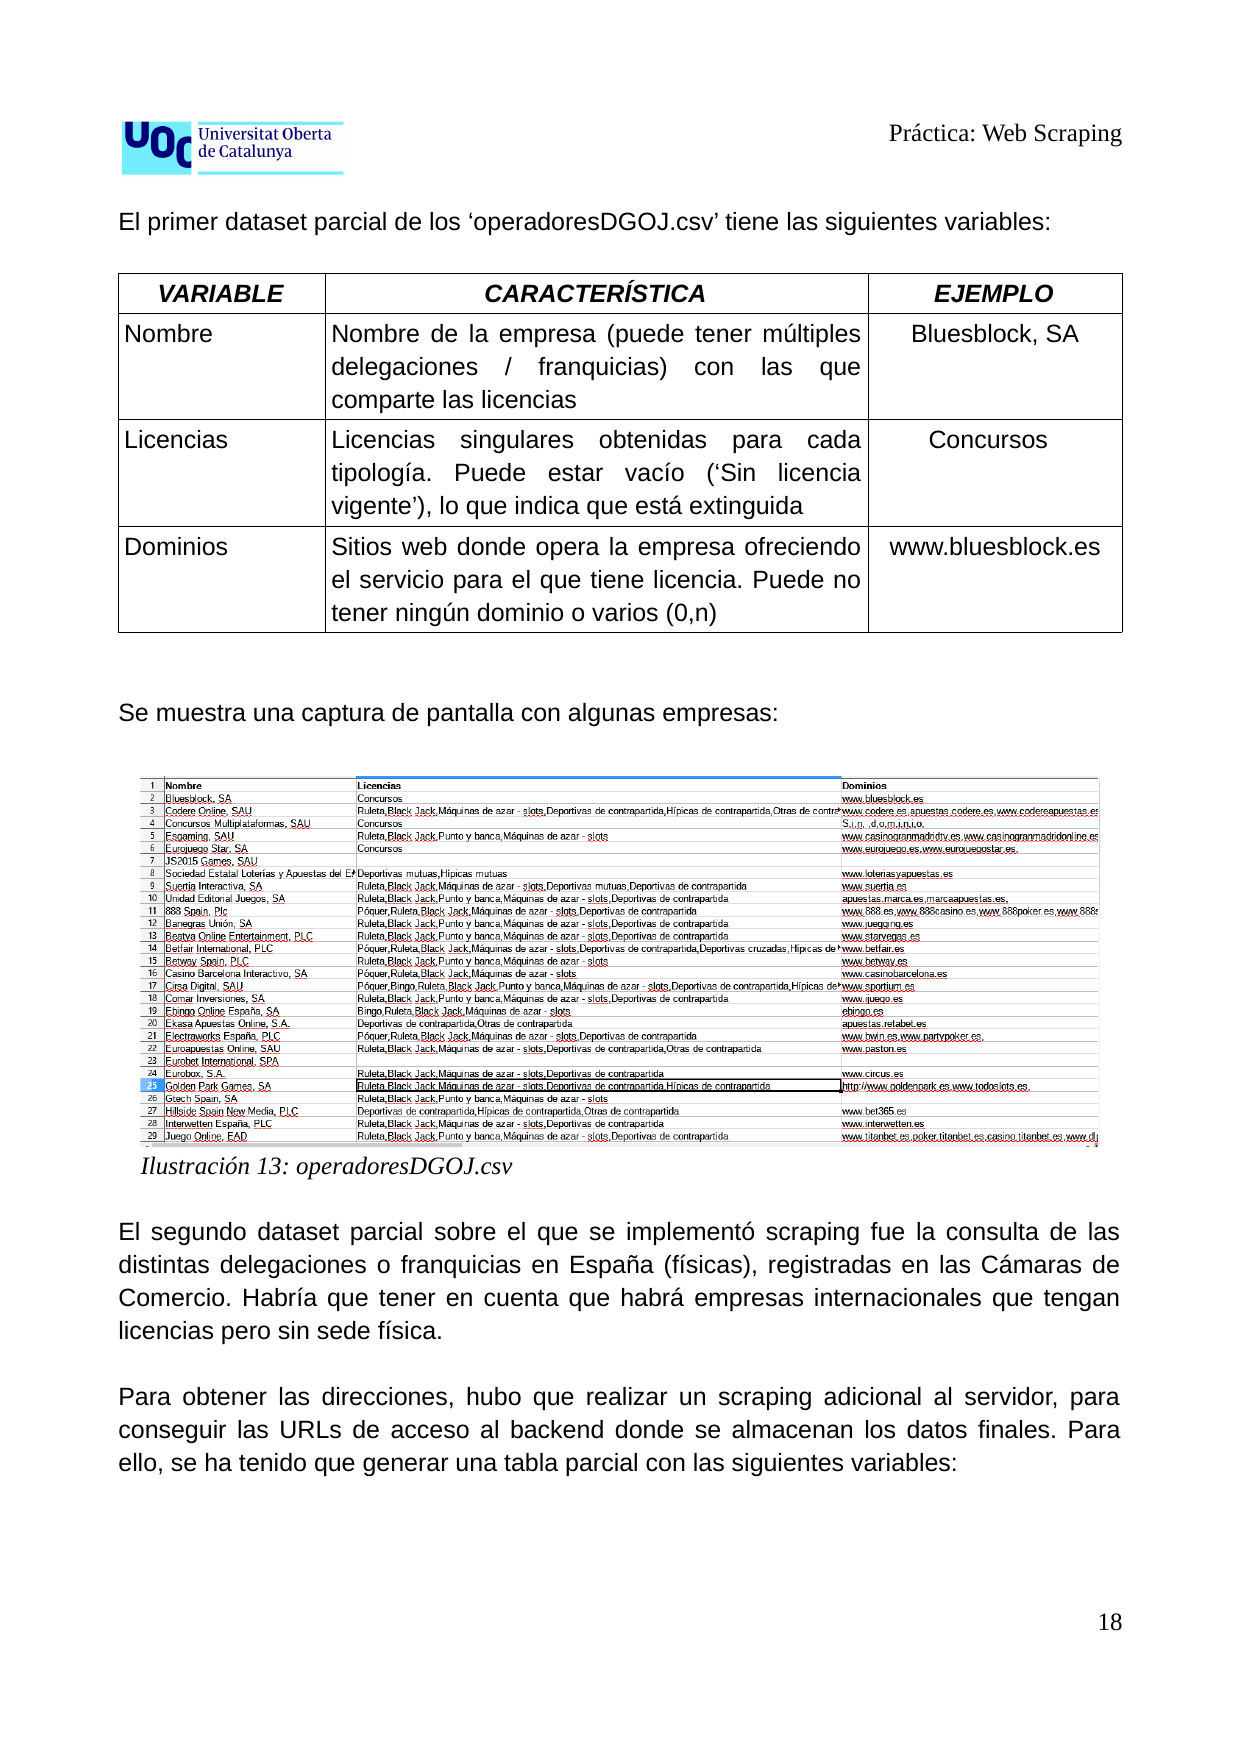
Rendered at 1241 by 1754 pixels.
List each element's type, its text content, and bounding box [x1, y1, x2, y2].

table_cell Licencias [119, 420, 325, 526]
table_header EJEMPLO [869, 274, 1122, 313]
text Para obtener las direcciones, hubo que realizar un scraping adicional al servidor, para conseguir las URLs de acceso al backend donde se almacenan los datos finales. Para ello, se ha tenido que generar una tabla parcial con las siguientes variables: [118, 1382, 1122, 1477]
text El primer dataset parcial de los ‘operadoresDGOJ.csv’ tiene las siguientes variables: [118, 207, 1122, 235]
table_cell Concursos [869, 420, 1122, 526]
picture [118, 118, 347, 178]
text Se muestra una captura de pantalla con algunas empresas: [118, 698, 1122, 727]
table_cell Bluesblock, SA [869, 314, 1122, 419]
table_cell www.bluesblock.es [869, 527, 1122, 632]
table_cell Nombre de la empresa (puede tener múltiples delegaciones / franquicias) con las que comparte las licencias [326, 314, 868, 419]
table_header VARIABLE [119, 274, 325, 313]
text Ilustración 13: operadoresDGOJ.csv [140, 1147, 1100, 1179]
table_header CARACTERÍSTICA [326, 274, 868, 313]
table_cell Dominios [119, 527, 325, 632]
table_cell Nombre [119, 314, 325, 419]
table_cell Sitios web donde opera la empresa ofreciendo el servicio para el que tiene licencia. Puede no tener ningún dominio o varios (0,n) [326, 527, 868, 632]
table_cell Licencias singulares obtenidas para cada tipología. Puede estar vacío (‘Sin licencia vigente’), lo que indica que está extinguida [326, 420, 868, 526]
picture [140, 776, 1100, 1147]
text El segundo dataset parcial sobre el que se implementó scraping fue la consulta de las distintas delegaciones o franquicias en España (físicas), registradas en las Cámaras de Comercio. Habría que tener en cuenta que habrá empresas internacionales que tengan licencias pero sin sede física. [118, 1217, 1122, 1345]
